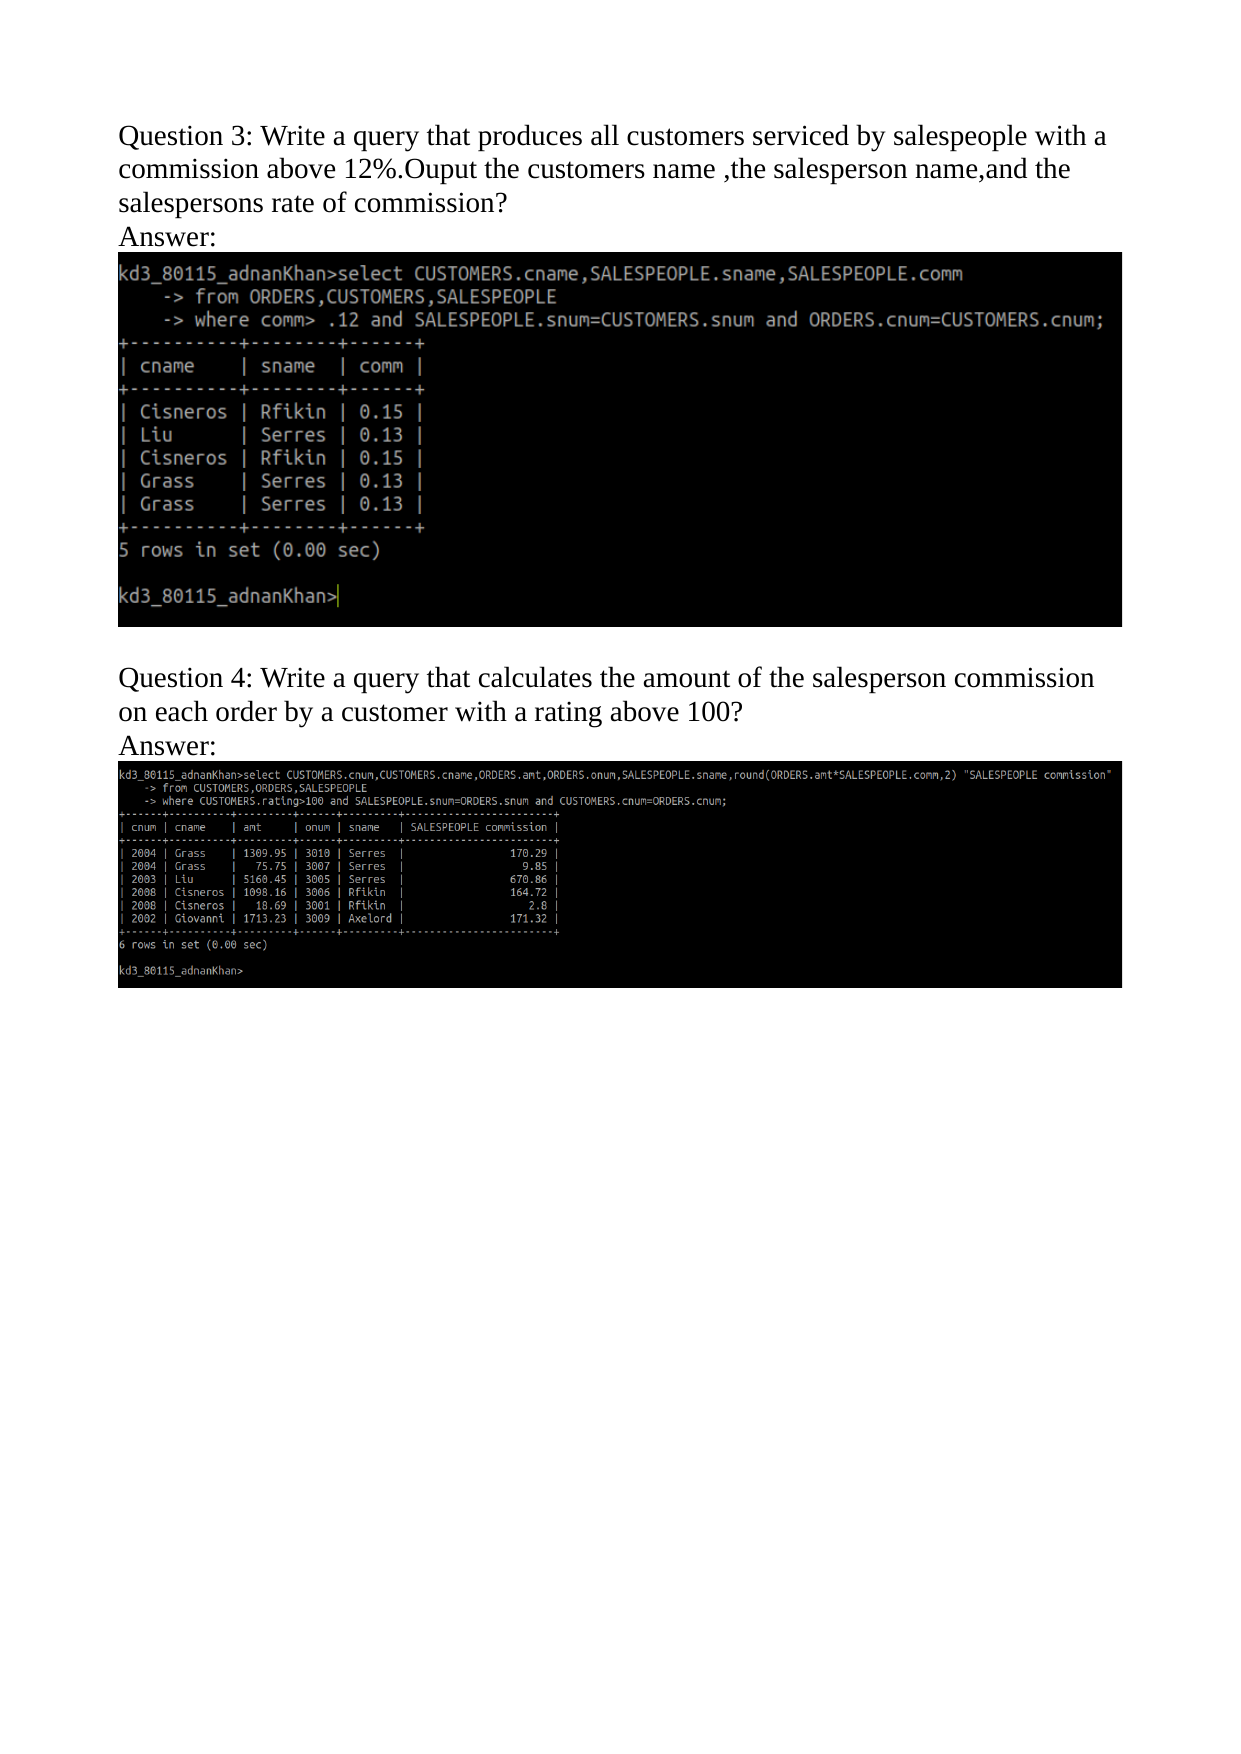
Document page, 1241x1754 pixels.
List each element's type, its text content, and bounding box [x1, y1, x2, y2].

text Answer: [118, 219, 1122, 252]
picture [118, 761, 1123, 988]
text Question 4: Write a query that calculates the amount of the salesperson commission on each order by a customer with a rating above 100? [118, 661, 1122, 728]
picture [118, 252, 1123, 627]
text Question 3: Write a query that produces all customers serviced by salespeople with a commission above 12%.Ouput the customers name ,the salesperson name,and the salespersons rate of commission? [118, 118, 1122, 219]
text Answer: [118, 728, 1122, 761]
